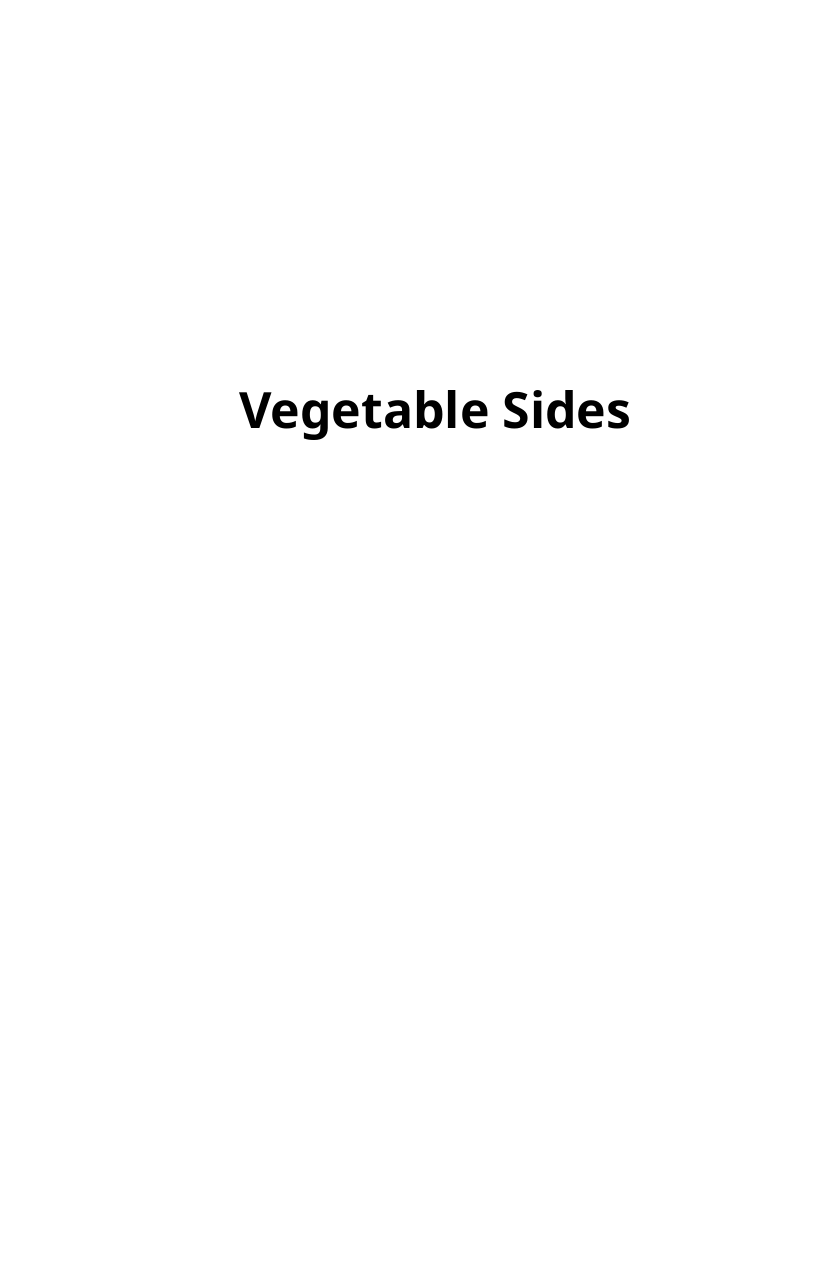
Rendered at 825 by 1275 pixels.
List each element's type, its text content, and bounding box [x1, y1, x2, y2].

subtitle Vegetable Sides [75, 375, 750, 443]
